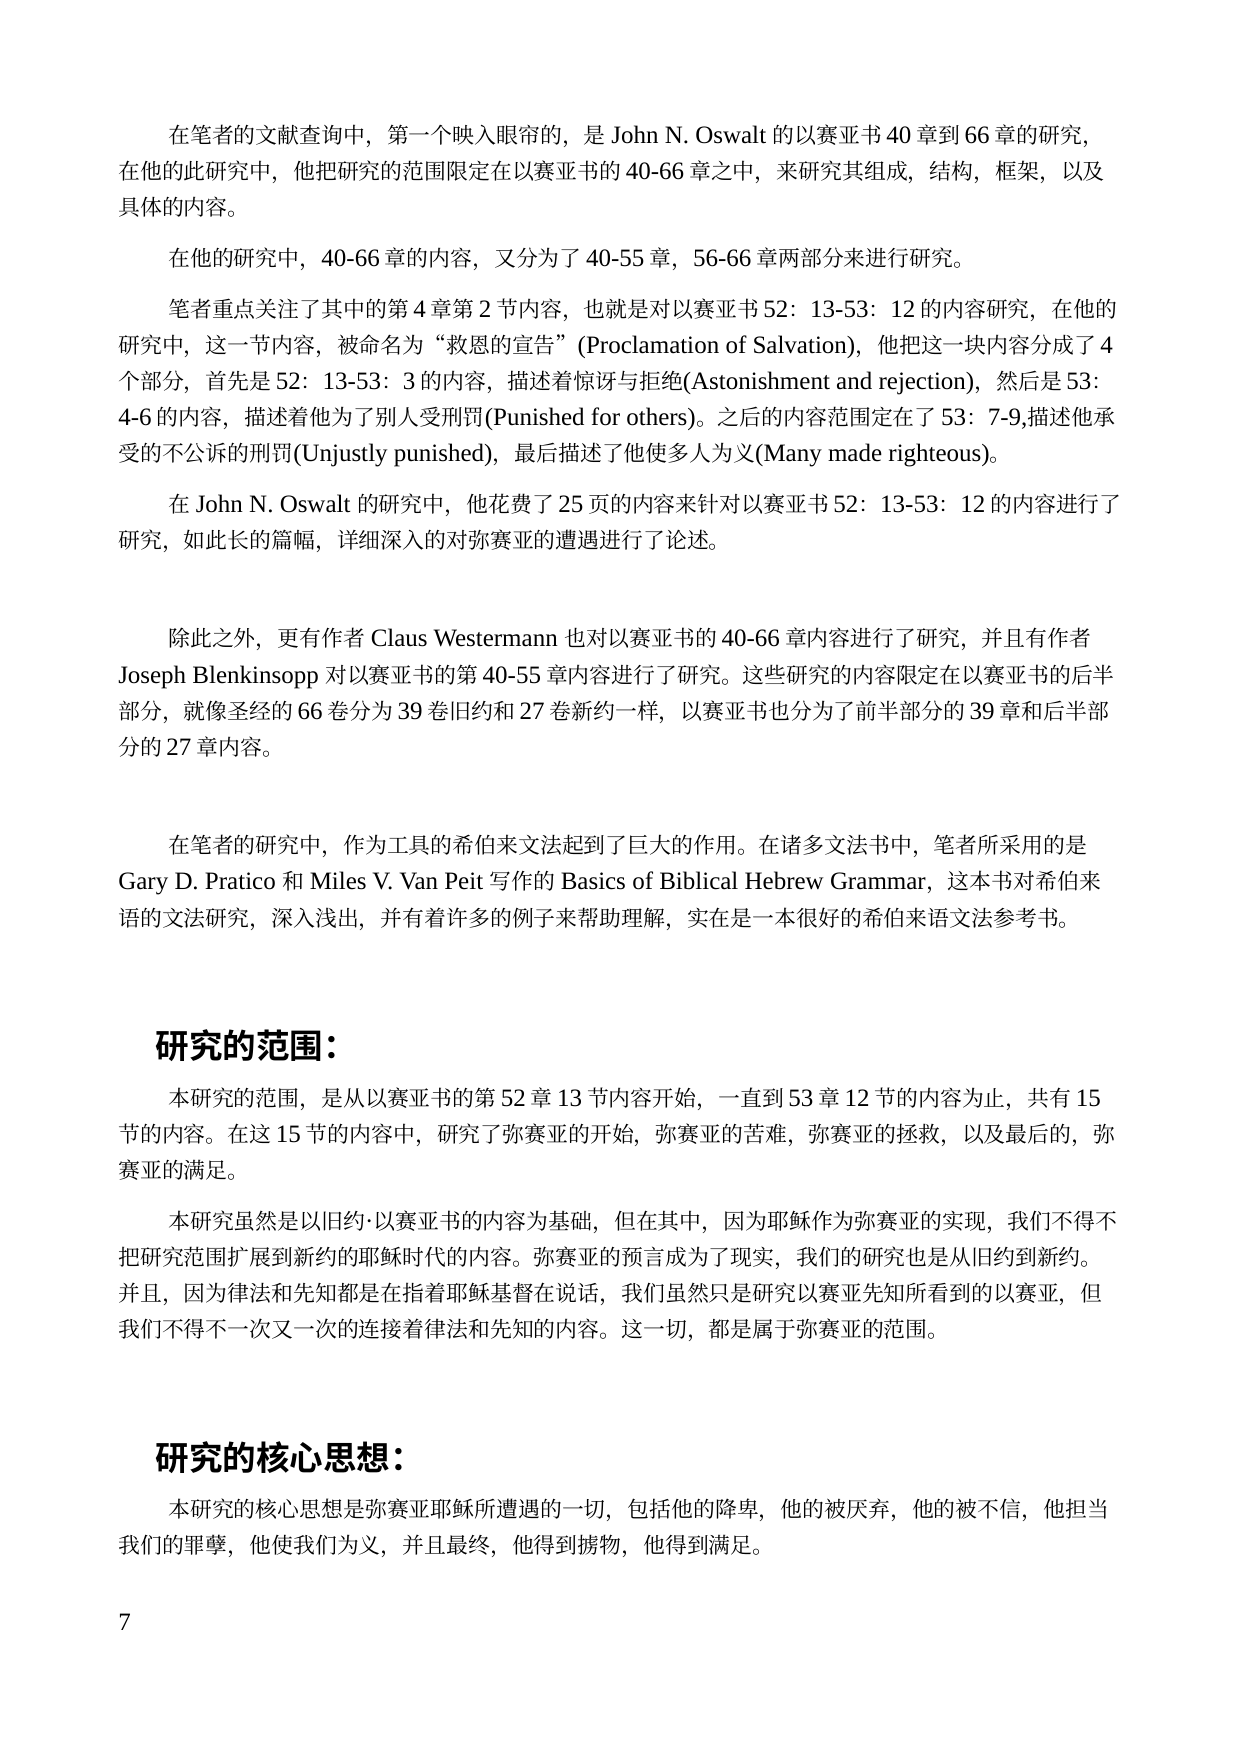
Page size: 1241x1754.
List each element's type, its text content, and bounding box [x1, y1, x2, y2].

text 在 John N. Oswalt 的研究中，他花费了25页的内容来针对以赛亚书52：13-53：12的内容进行了研究，如此长的篇幅，详细深入的对弥赛亚的遭遇进行了论述。 [118, 487, 1122, 555]
text 在笔者的研究中，作为工具的希伯来文法起到了巨大的作用。在诸多文法书中，笔者所采用的是 Gary D. Pratico 和 Miles V. Van Peit 写作的 Basics of Biblical Hebrew Grammar，这本书对希伯来语的文法研究，深入浅出，并有着许多的例子来帮助理解，实在是一本很好的希伯来语文法参考书。 [118, 828, 1122, 932]
text 笔者重点关注了其中的第4章第2节内容，也就是对以赛亚书52：13-53：12的内容研究，在他的研究中，这一节内容，被命名为“救恩的宣告”(Proclamation of Salvation)，他把这一块内容分成了4个部分，首先是52：13-53：3的内容，描述着惊讶与拒绝(Astonishment and rejection)，然后是53：4-6的内容，描述着他为了别人受刑罚(Punished for others)。之后的内容范围定在了53：7-9,描述他承受的不公诉的刑罚(Unjustly punished)，最后描述了他使多人为义(Many made righteous)。 [118, 292, 1122, 468]
text 本研究虽然是以旧约·以赛亚书的内容为基础，但在其中，因为耶稣作为弥赛亚的实现，我们不得不把研究范围扩展到新约的耶稣时代的内容。弥赛亚的预言成为了现实，我们的研究也是从旧约到新约。并且，因为律法和先知都是在指着耶稣基督在说话，我们虽然只是研究以赛亚先知所看到的以赛亚，但我们不得不一次又一次的连接着律法和先知的内容。这一切，都是属于弥赛亚的范围。 [118, 1204, 1122, 1344]
text 除此之外，更有作者 Claus Westermann 也对以赛亚书的40-66章内容进行了研究，并且有作者 Joseph Blenkinsopp 对以赛亚书的第40-55章内容进行了研究。这些研究的内容限定在以赛亚书的后半部分，就像圣经的66卷分为39卷旧约和27卷新约一样，以赛亚书也分为了前半部分的39章和后半部分的27章内容。 [118, 622, 1122, 762]
text 在他的研究中，40-66章的内容，又分为了40-55章，56-66章两部分来进行研究。 [118, 241, 1122, 273]
text 本研究的范围，是从以赛亚书的第52章13节内容开始，一直到53章12节的内容为止，共有15节的内容。在这15节的内容中，研究了弥赛亚的开始，弥赛亚的苦难，弥赛亚的拯救，以及最后的，弥赛亚的满足。 [118, 1081, 1122, 1185]
subtitle 研究的范围： [118, 1020, 1122, 1068]
text 本研究的核心思想是弥赛亚耶稣所遭遇的一切，包括他的降卑，他的被厌弃，他的被不信，他担当我们的罪孽，他使我们为义，并且最终，他得到掳物，他得到满足。 [118, 1493, 1122, 1560]
text 在笔者的文献查询中，第一个映入眼帘的，是 John N. Oswalt 的以赛亚书40章到66章的研究，在他的此研究中，他把研究的范围限定在以赛亚书的40-66章之中，来研究其组成，结构，框架，以及具体的内容。 [118, 118, 1122, 222]
subtitle 研究的核心思想： [118, 1432, 1122, 1480]
